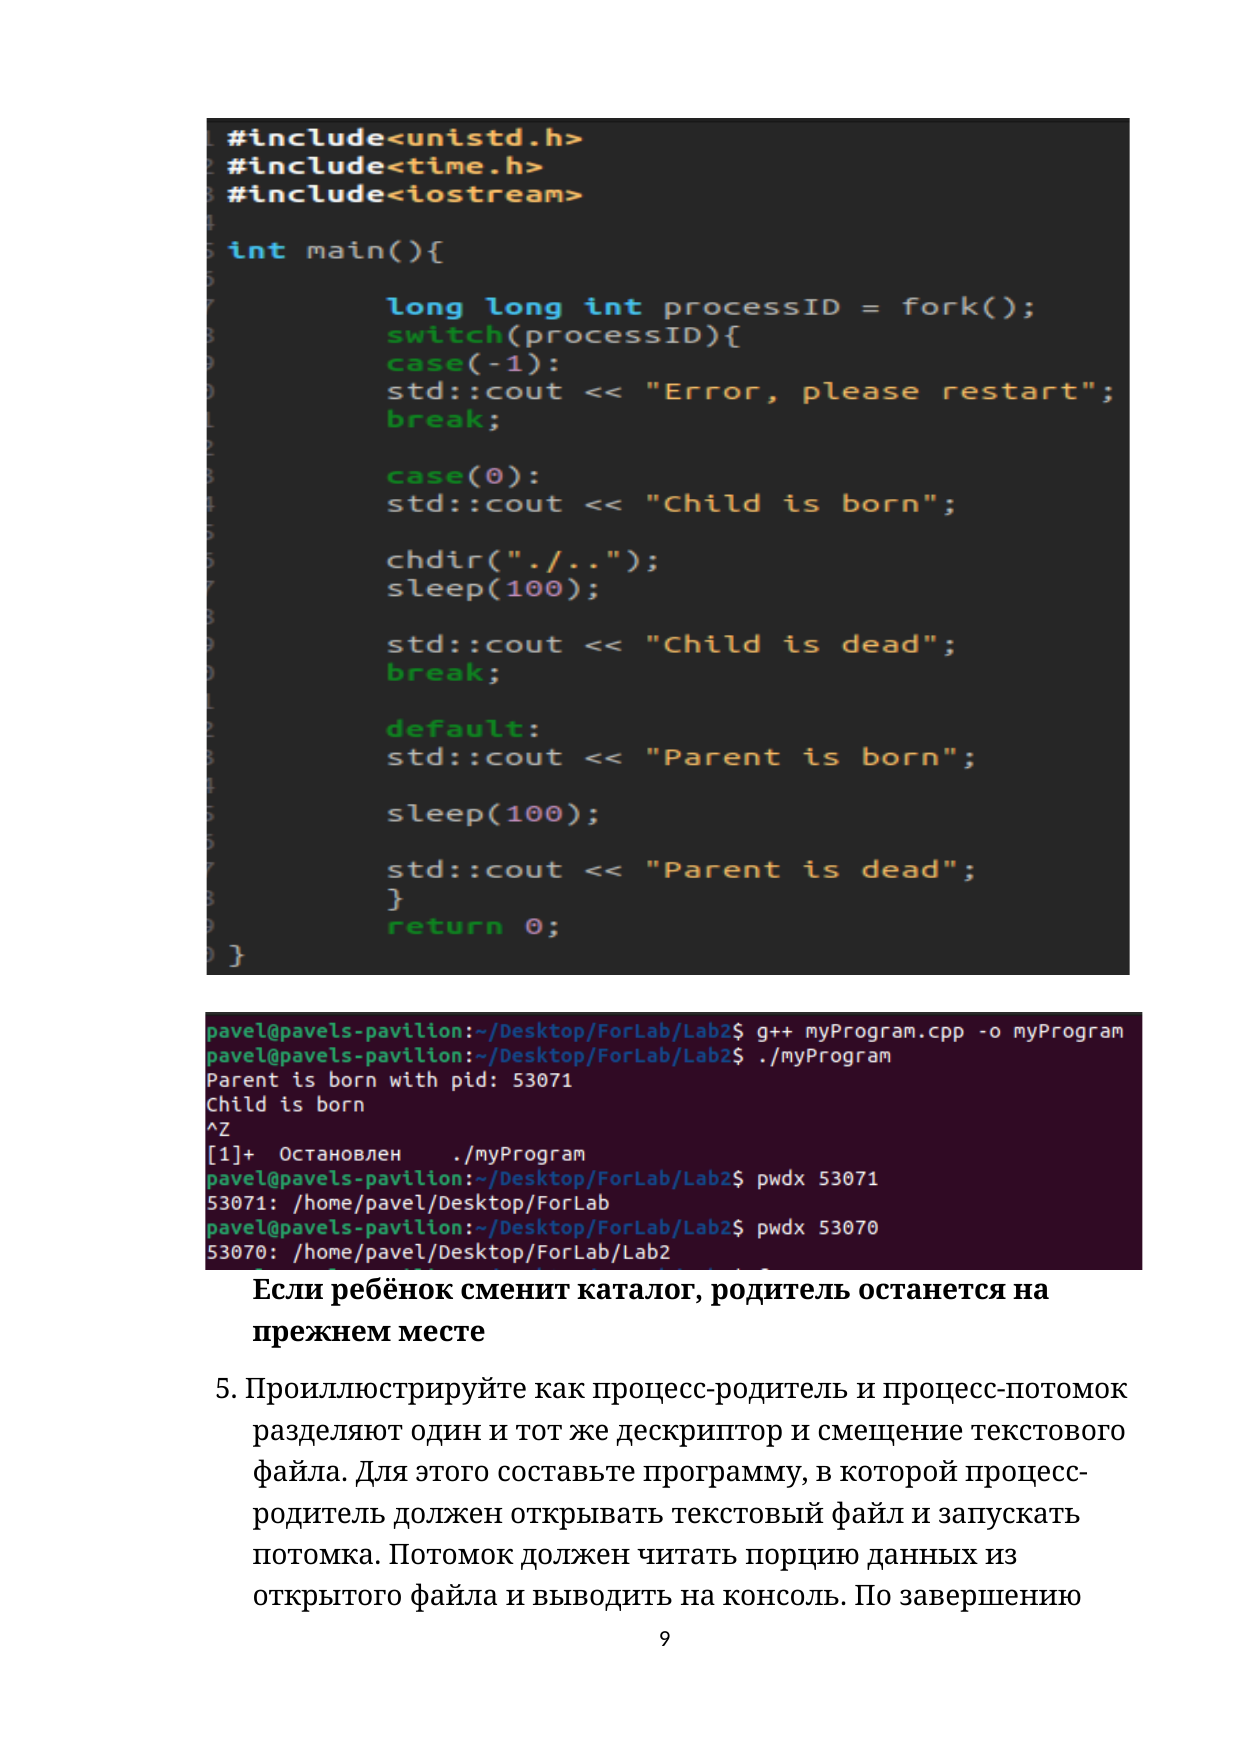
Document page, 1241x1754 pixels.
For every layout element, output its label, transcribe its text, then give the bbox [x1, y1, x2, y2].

text 5. Проиллюстрируйте как процесс-родитель и процесс-потомок разделяют один и тот же дескриптор и смещение текстового файла. Для этого составьте программу, в которой процесс-родитель должен открывать текстовый файл и запускать потомка. Потомок должен читать порцию данных из открытого файла и выводить на консоль. По завершению [215, 1369, 1152, 1614]
picture [206, 118, 1130, 975]
picture [205, 1012, 1143, 1270]
list Если ребёнок сменит каталог, родитель останется на прежнем месте [215, 118, 1152, 1349]
